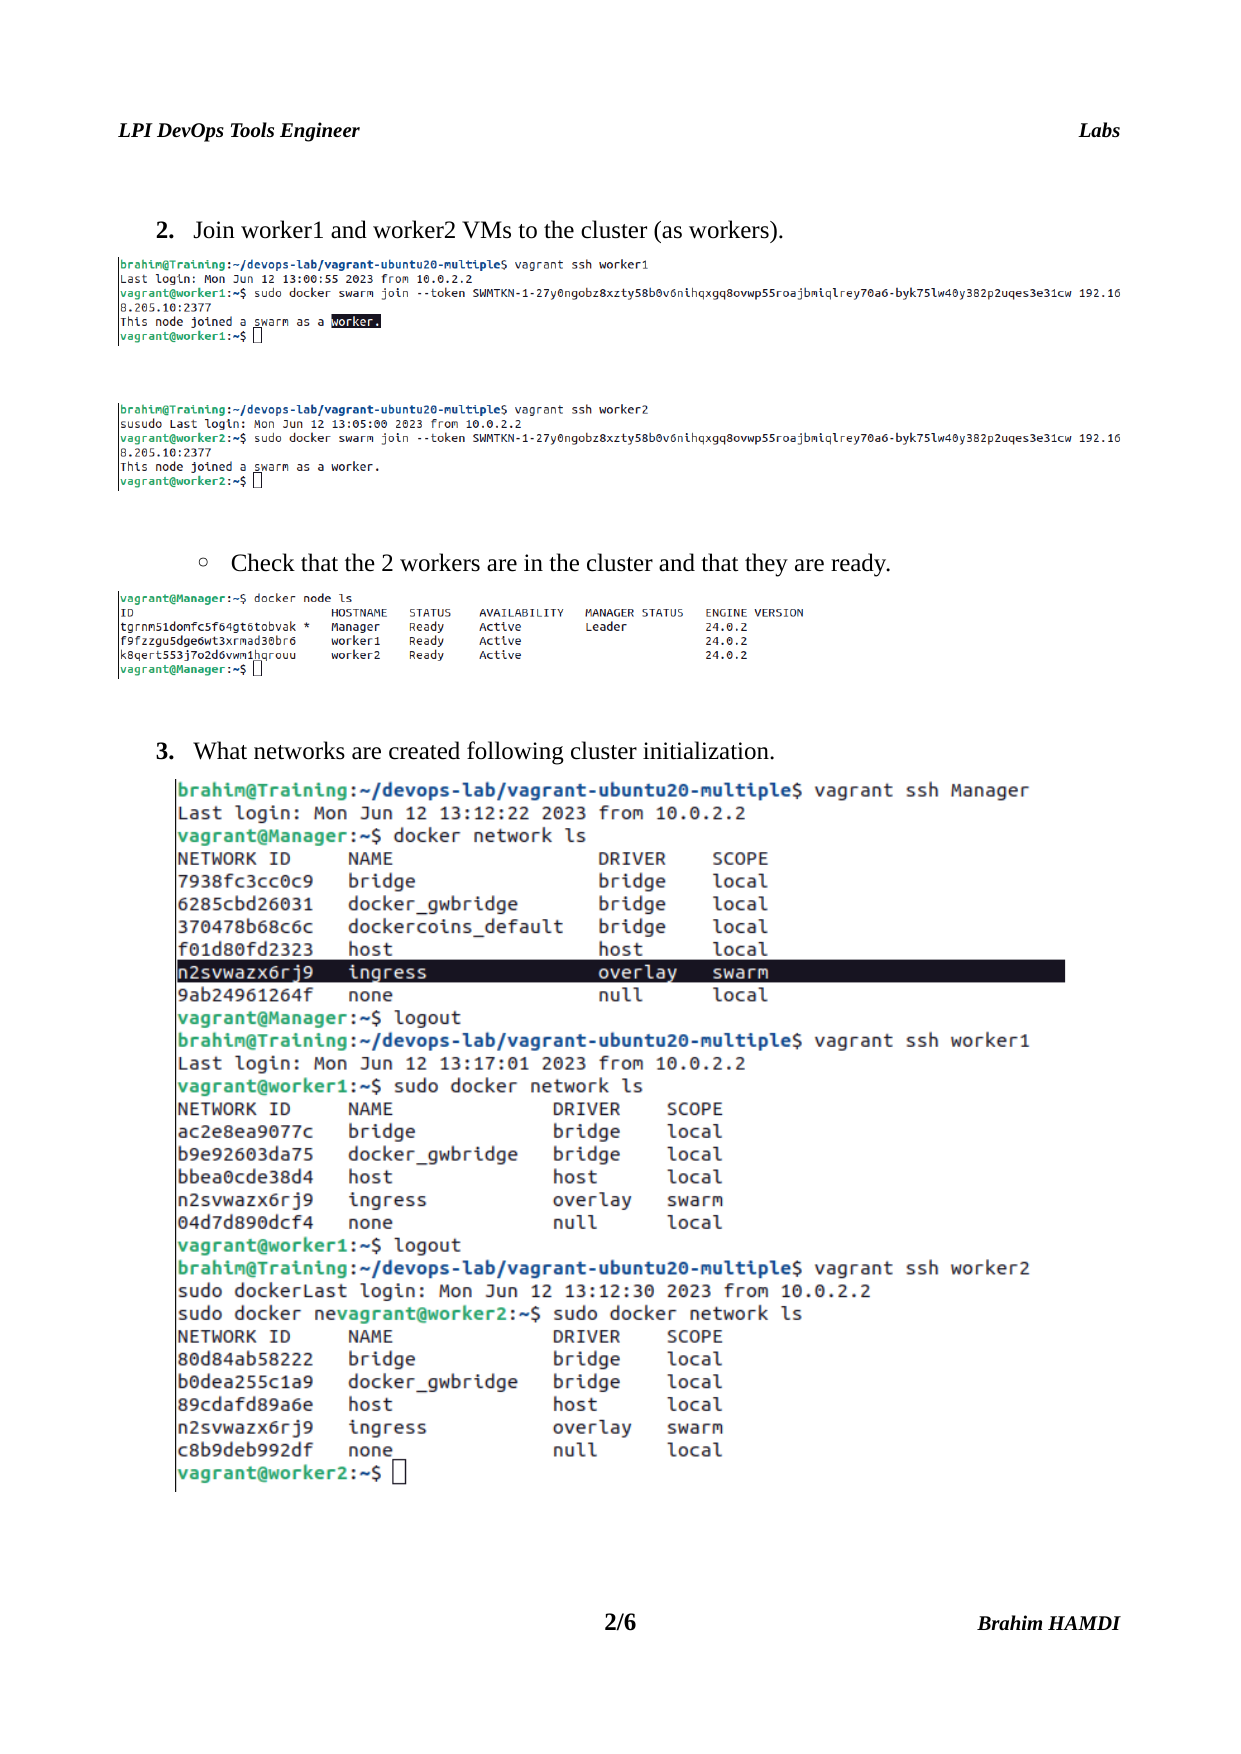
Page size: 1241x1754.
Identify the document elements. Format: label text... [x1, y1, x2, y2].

list Check that the 2 workers are in the cluster and that they are ready. [193, 548, 1122, 577]
picture [175, 779, 1066, 1492]
list What networks are created following cluster initialization. [156, 736, 1122, 765]
picture [118, 591, 1123, 679]
picture [118, 257, 1123, 346]
list Join worker1 and worker2 VMs to the cluster (as workers). [156, 215, 1122, 243]
picture [118, 403, 1123, 491]
